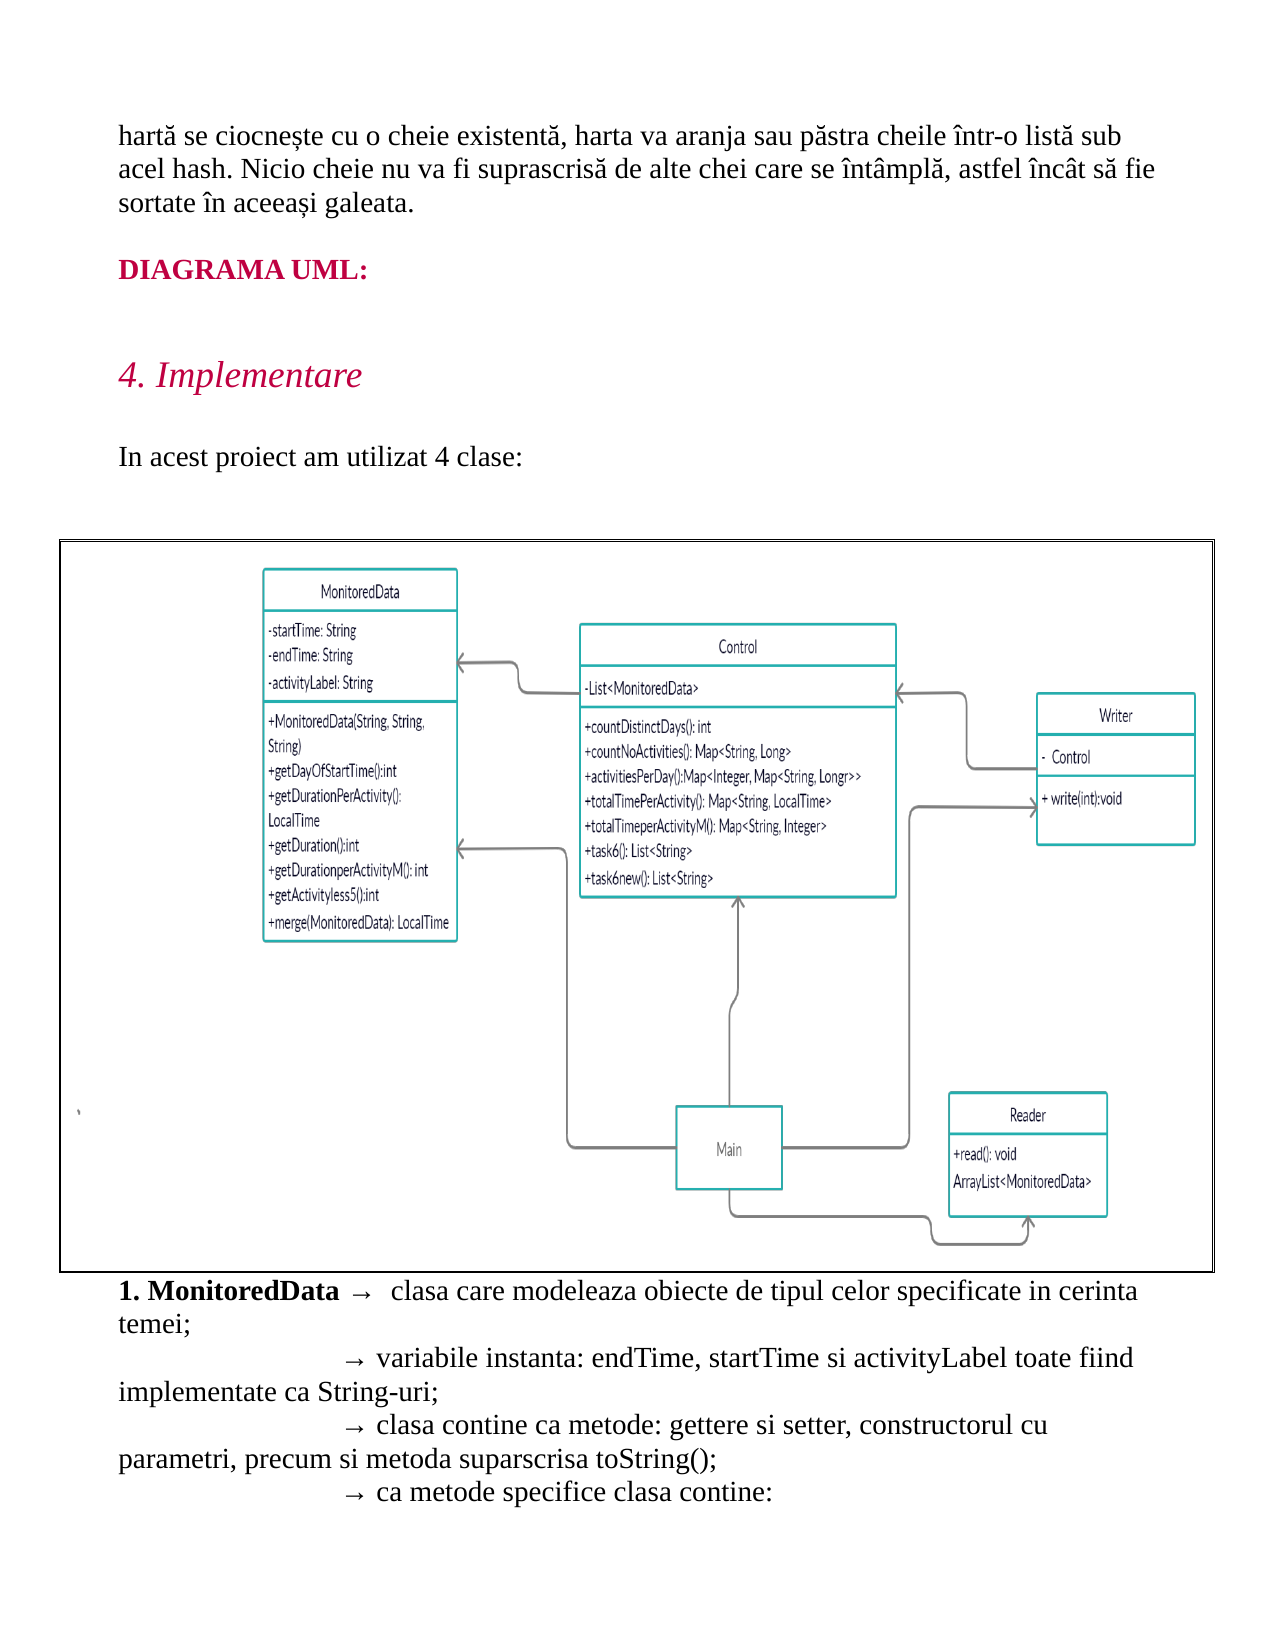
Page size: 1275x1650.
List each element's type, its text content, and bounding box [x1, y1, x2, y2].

text → ca metode specifice clasa contine: [118, 1474, 1157, 1508]
text → variabile instanta: endTime, startTime si activityLabel toate fiind implementate ca String-uri; [118, 1340, 1157, 1407]
text 4. Implementare [118, 353, 1157, 396]
picture [62, 542, 1212, 1271]
text hartă se ciocnește cu o cheie existentă, harta va aranja sau păstra cheile într-o listă sub acel hash. Nicio cheie nu va fi suprascrisă de alte chei care se întâmplă, astfel încât să fie sortate în aceeași galeata. [118, 118, 1157, 219]
text → clasa contine ca metode: gettere si setter, constructorul cu parametri, precum si metoda suparscrisa toString(); [118, 1407, 1157, 1474]
text [118, 516, 1157, 539]
text DIAGRAMA UML: [118, 252, 1157, 286]
text In acest proiect am utilizat 4 clase: [118, 439, 1157, 473]
text 1. MonitoredData → clasa care modeleaza obiecte de tipul celor specificate in cerinta temei; [118, 1273, 1157, 1340]
